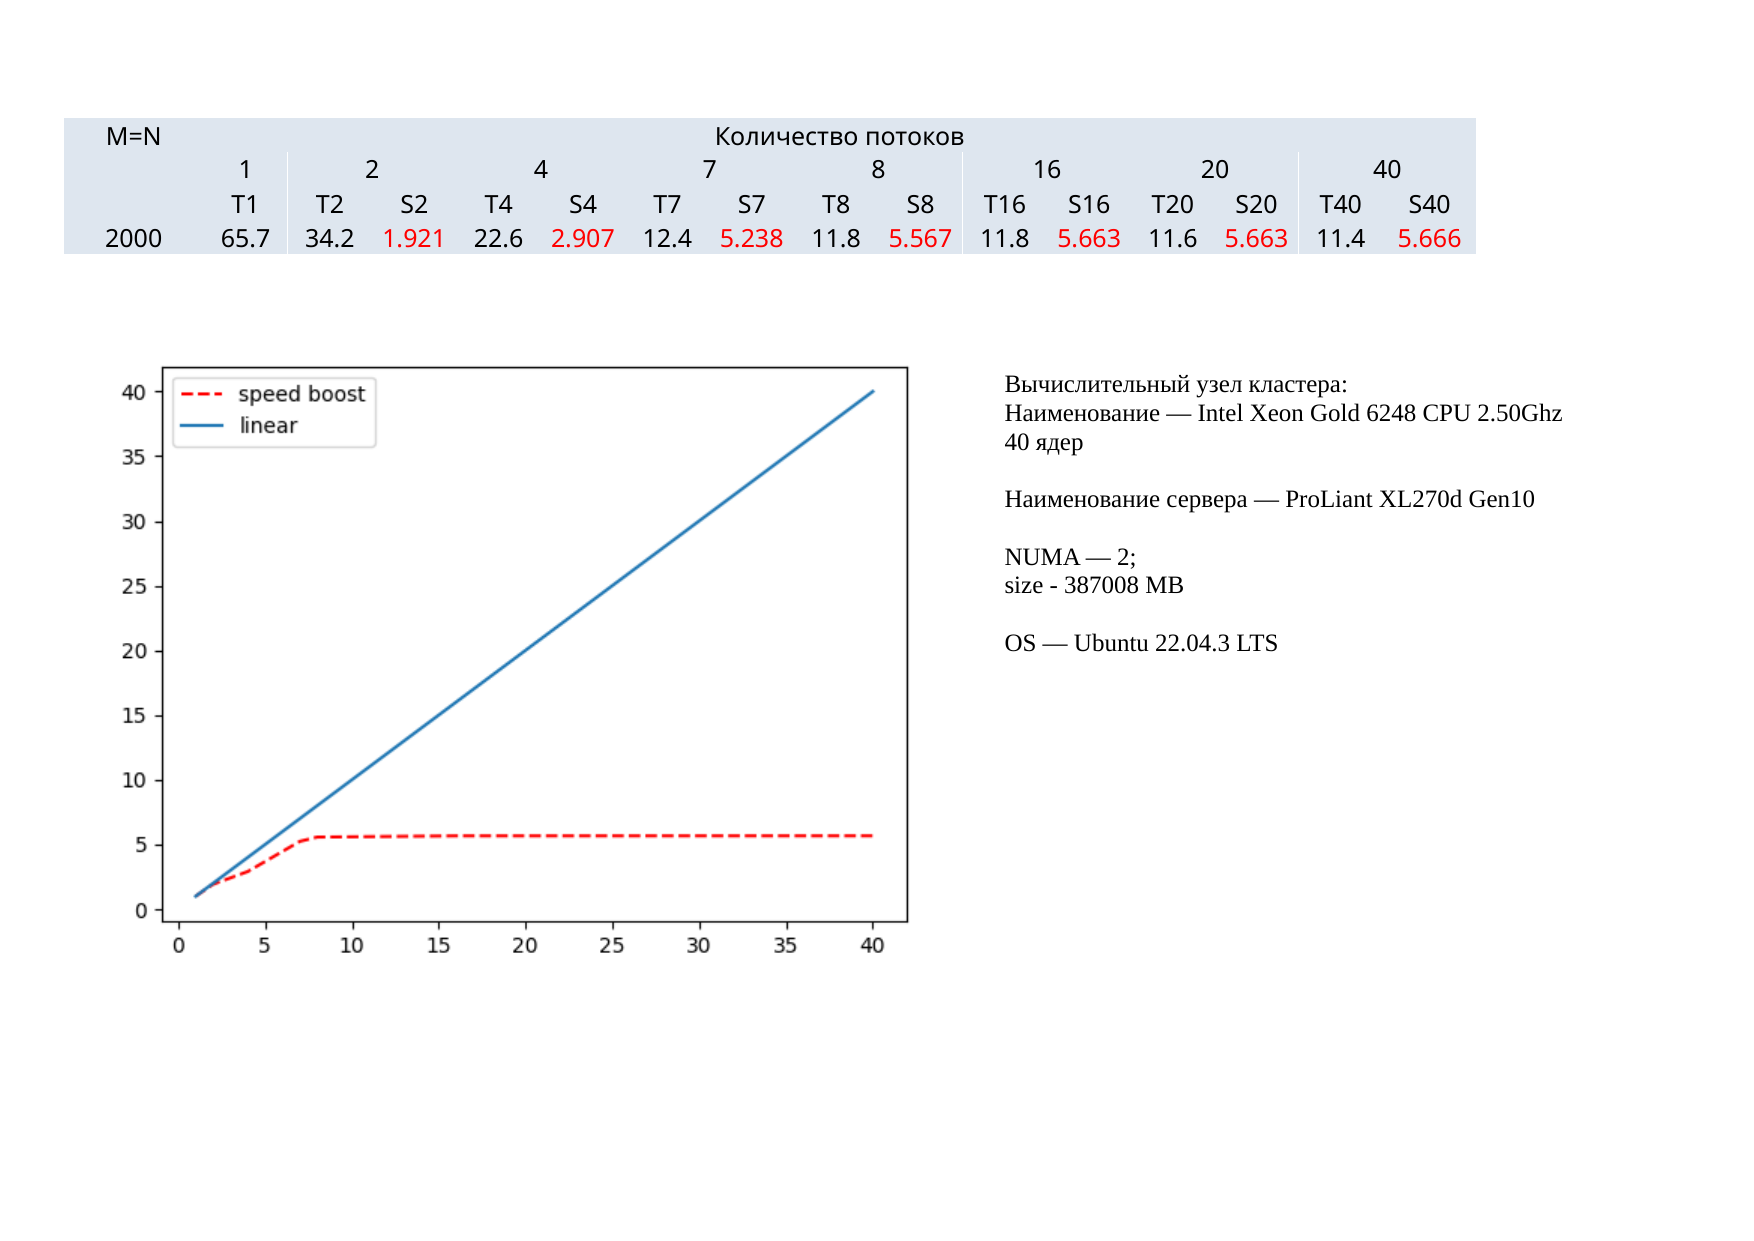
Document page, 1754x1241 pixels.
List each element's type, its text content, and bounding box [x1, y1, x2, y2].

table_cell 1 [203, 152, 287, 186]
table_cell 2000 [64, 220, 203, 254]
table_cell T2 [288, 186, 372, 220]
table_cell 11.8 [963, 220, 1047, 254]
table_cell 16 [963, 152, 1131, 186]
text Наименование сервера — ProLiant XL270d Gen10 [1003, 484, 1636, 513]
table_cell T40 [1299, 186, 1383, 220]
text NUMA — 2; [1003, 542, 1636, 571]
table_cell T4 [456, 186, 541, 220]
table_cell 5.666 [1383, 220, 1476, 254]
table_cell T1 [203, 186, 287, 220]
table_cell 65.7 [203, 220, 287, 254]
table_cell 5.663 [1047, 220, 1131, 254]
table_cell T8 [794, 186, 878, 220]
table_cell 11.6 [1131, 220, 1214, 254]
table_cell 34.2 [288, 220, 372, 254]
picture [42, 280, 1003, 1001]
text Вычислительный узел кластера: [1003, 369, 1636, 398]
table_cell 40 [1299, 152, 1476, 186]
table_cell 5.567 [878, 220, 962, 254]
table_cell 1.921 [372, 220, 456, 254]
table_cell S40 [1383, 186, 1476, 220]
table_header Количество потоков [203, 118, 1476, 152]
table_cell 12.4 [625, 220, 709, 254]
table_cell 7 [625, 152, 794, 186]
table_cell T16 [963, 186, 1047, 220]
text OS — Ubuntu 22.04.3 LTS [1003, 628, 1636, 657]
table_cell T20 [1131, 186, 1214, 220]
table_cell 5.238 [709, 220, 794, 254]
table_cell 22.6 [456, 220, 541, 254]
table_header M=N [64, 118, 203, 220]
table_cell 8 [794, 152, 962, 186]
table_cell S16 [1047, 186, 1131, 220]
table_cell S8 [878, 186, 962, 220]
table_cell S20 [1214, 186, 1298, 220]
text 40 ядер [1003, 427, 1636, 456]
table_cell 4 [456, 152, 625, 186]
table_cell 11.4 [1299, 220, 1383, 254]
table_cell S7 [709, 186, 794, 220]
text size - 387008 MB [1003, 571, 1636, 599]
table_cell 20 [1131, 152, 1298, 186]
table_cell 11.8 [794, 220, 878, 254]
table_cell 5.663 [1214, 220, 1298, 254]
table_cell 2.907 [541, 220, 625, 254]
table_cell 2 [288, 152, 456, 186]
table_cell S4 [541, 186, 625, 220]
table_cell S2 [372, 186, 456, 220]
table_cell T7 [625, 186, 709, 220]
text Наименование — Intel Xeon Gold 6248 CPU 2.50Ghz [1003, 398, 1636, 427]
